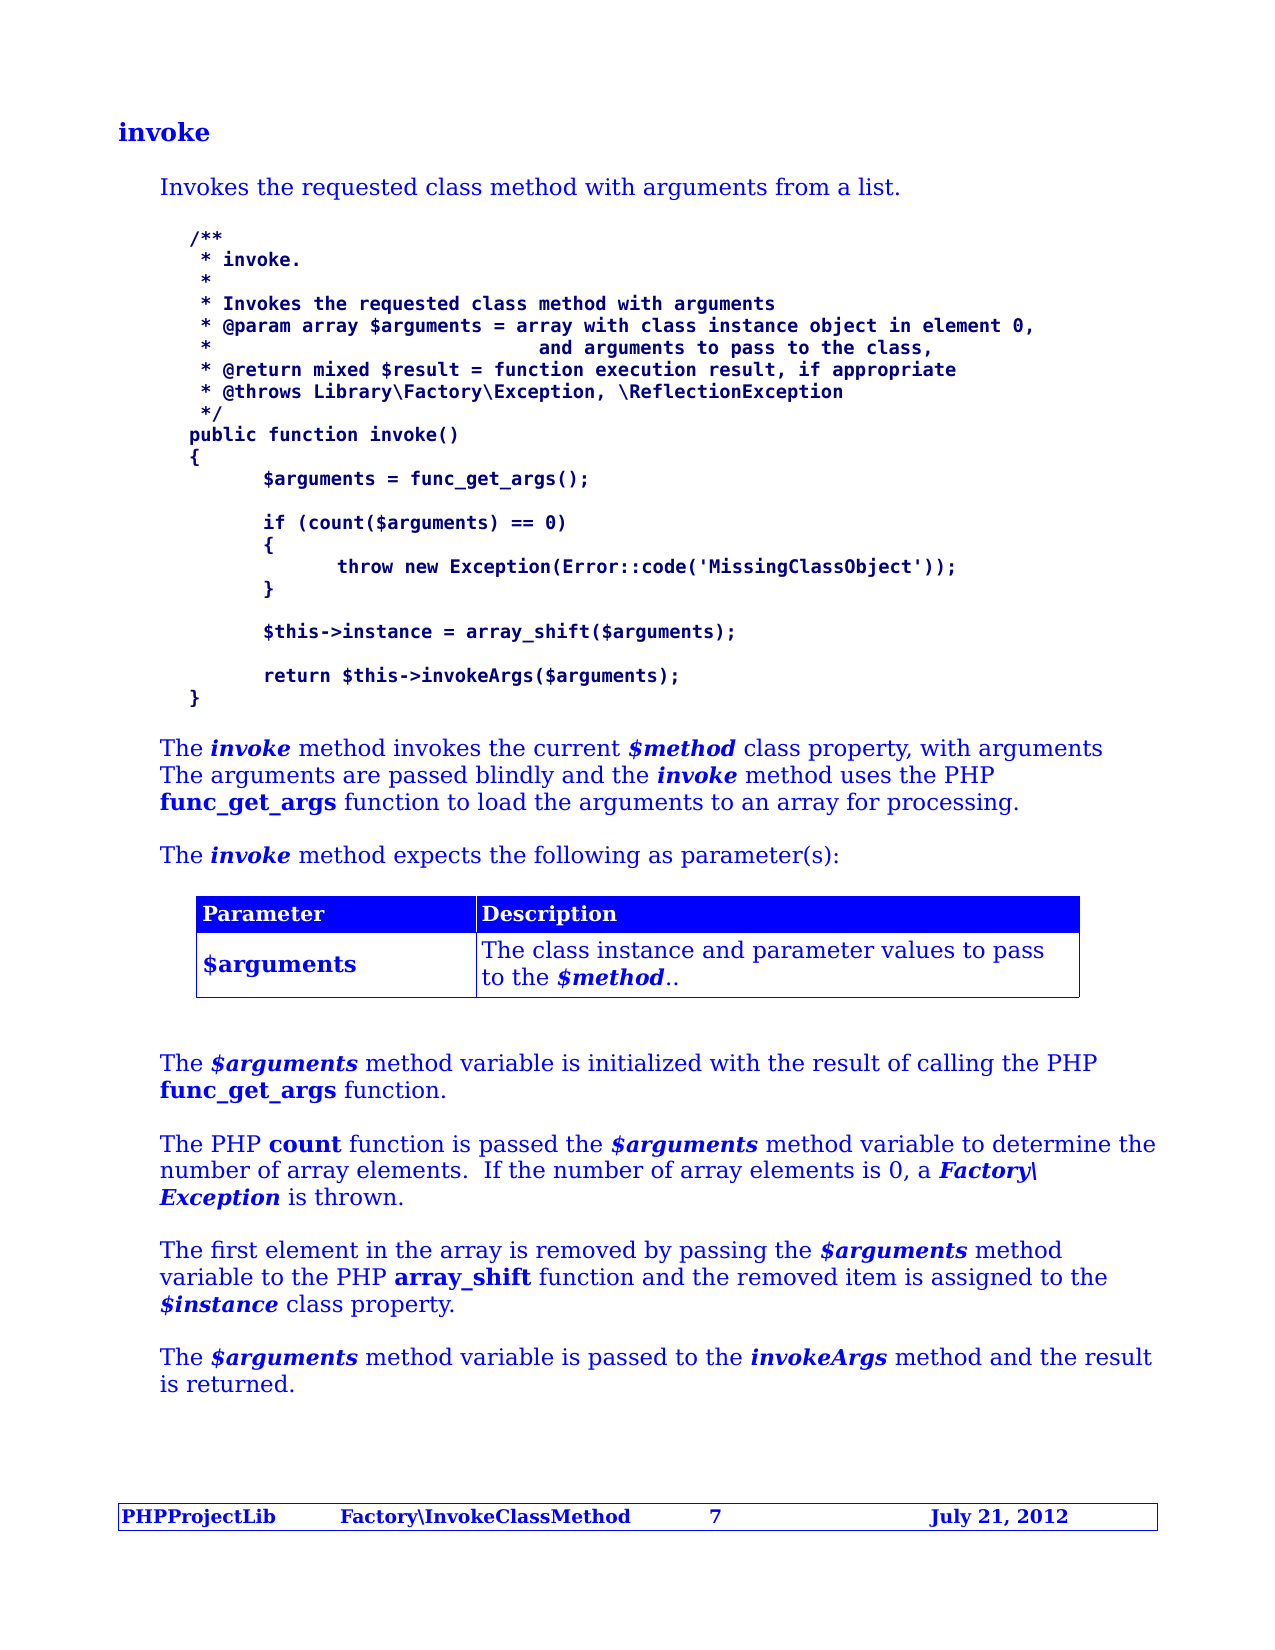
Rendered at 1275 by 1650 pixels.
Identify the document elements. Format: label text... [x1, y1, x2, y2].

list } [189, 687, 1157, 709]
text Invokes the requested class method with arguments from a list. [159, 174, 1157, 201]
table_header Description [477, 897, 1079, 932]
text The $arguments method variable is initialized with the result of calling the PHP func_get_args function. [159, 1050, 1157, 1104]
list public function invoke() [189, 424, 1157, 446]
list * Invokes the requested class method with arguments [189, 293, 1157, 315]
list return $this->invokeArgs($arguments); [189, 665, 1157, 687]
list */ [189, 402, 1157, 424]
list * and arguments to pass to the class, [189, 337, 1157, 359]
title invoke [118, 118, 1157, 147]
list throw new Exception(Error::code('MissingClassObject')); [189, 556, 1157, 577]
list * @param array $arguments = array with class instance object in element 0, [189, 315, 1157, 337]
list $this->instance = array_shift($arguments); [189, 621, 1157, 643]
table_header Parameter [197, 897, 476, 932]
list $arguments = func_get_args(); [189, 468, 1157, 490]
list { [189, 446, 1157, 468]
text The $arguments method variable is passed to the invokeArgs method and the result is returned. [159, 1344, 1157, 1398]
list /** [189, 227, 1157, 249]
text The first element in the array is removed by passing the $arguments method variable to the PHP array_shift function and the removed item is assigned to the $instance class property. [159, 1237, 1157, 1318]
text The invoke method invokes the current $method class property, with arguments The arguments are passed blindly and the invoke method uses the PHP func_get_args function to load the arguments to an array for processing. [159, 735, 1157, 816]
text The invoke method expects the following as parameter(s): [159, 842, 1157, 869]
list * @throws Library\Factory\Exception, \ReflectionException [189, 381, 1157, 402]
table_cell The class instance and parameter values to pass to the $method.. [477, 933, 1079, 997]
list * [189, 271, 1157, 293]
list if (count($arguments) == 0) [189, 512, 1157, 534]
list { [189, 534, 1157, 556]
list * @return mixed $result = function execution result, if appropriate [189, 359, 1157, 381]
list * invoke. [189, 249, 1157, 271]
list } [189, 577, 1157, 599]
text The PHP count function is passed the $arguments method variable to determine the number of array elements. If the number of array elements is 0, a Factory\Exception is thrown. [159, 1130, 1157, 1211]
table_cell $arguments [197, 933, 476, 997]
